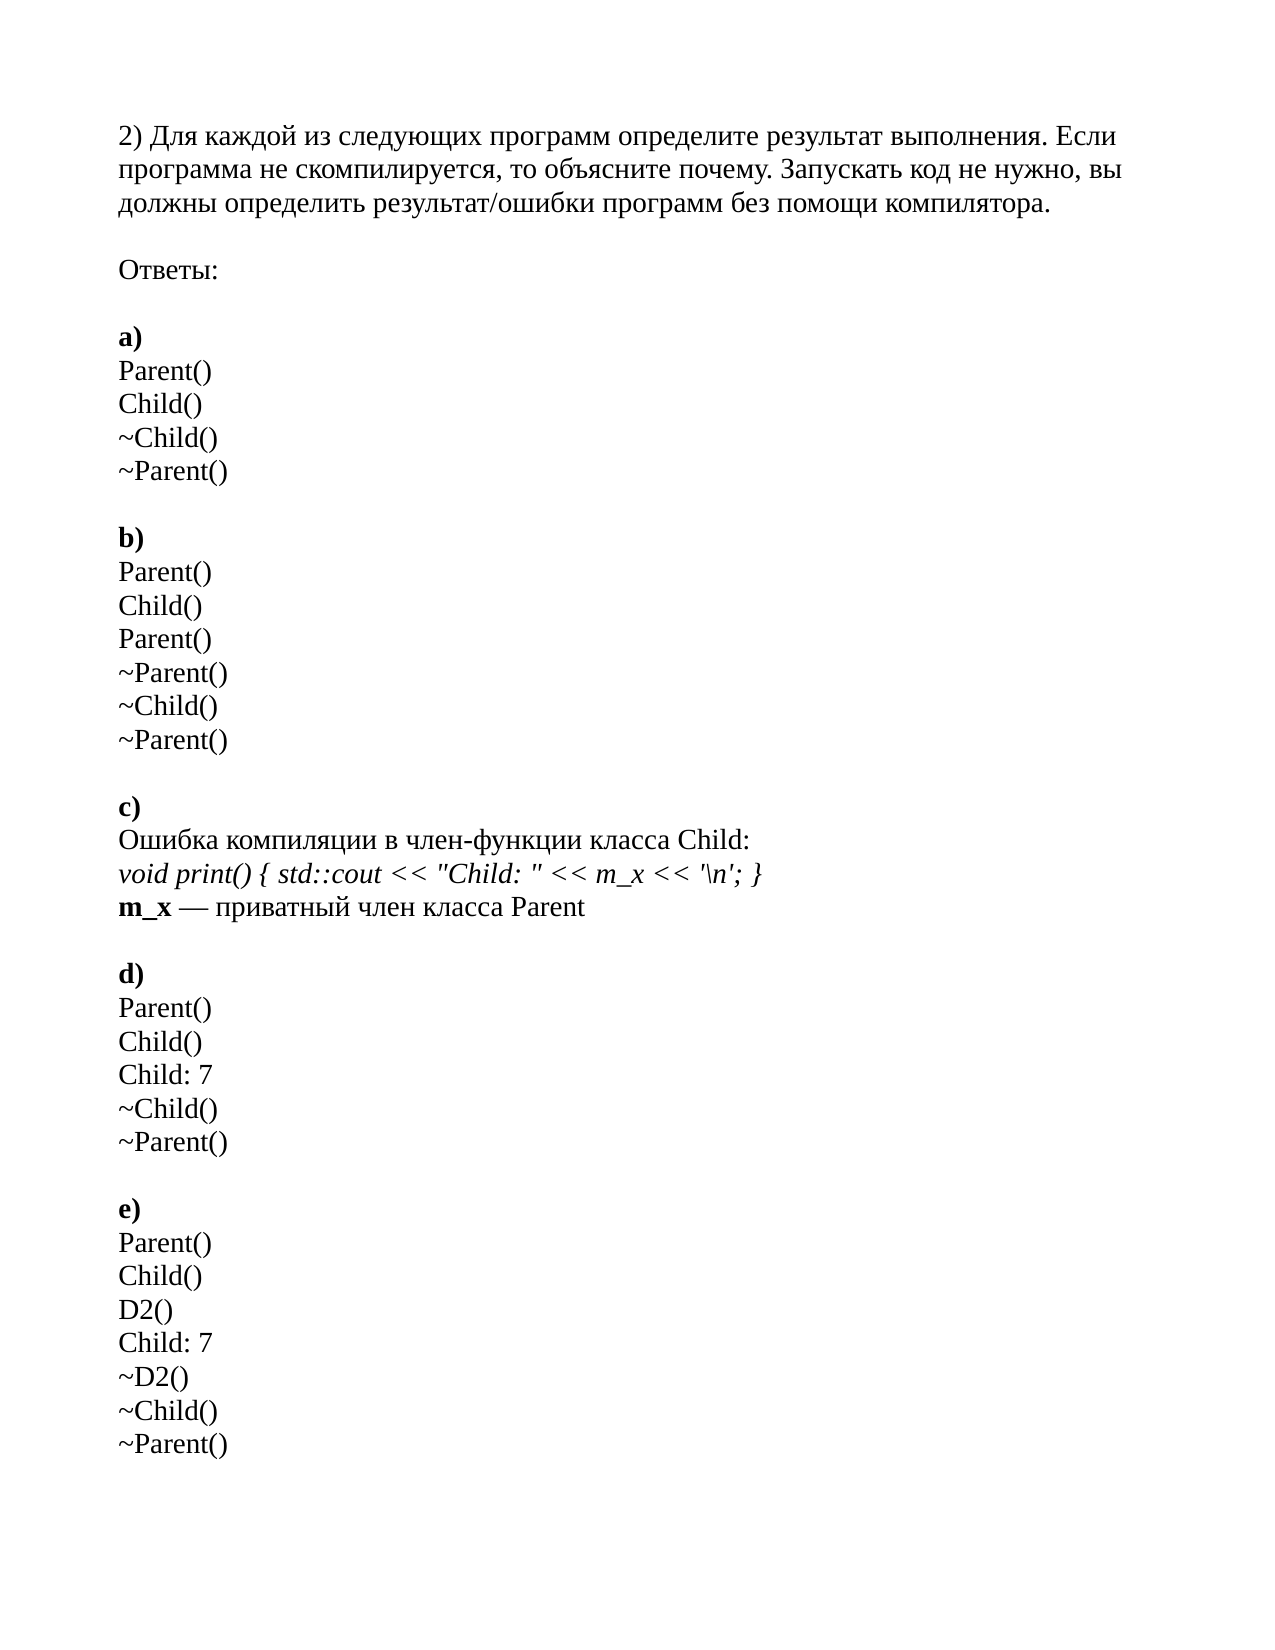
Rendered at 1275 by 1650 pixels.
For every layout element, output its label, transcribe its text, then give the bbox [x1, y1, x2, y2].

text Parent() Child() D2() Child: 7 ~D2() ~Child() ~Parent() [118, 1225, 1157, 1493]
text void print() { std::cout << "Child: " << m_x << '\n'; } [118, 856, 1157, 889]
text Ошибка компиляции в член-функции класса Child: [118, 822, 1157, 856]
text m_x — приватный член класса Parent d) [118, 889, 1157, 990]
text c) [118, 789, 1157, 822]
text 2) Для каждой из следующих программ определите результат выполнения. Если программа не скомпилируется, то объясните почему. Запускать код не нужно, вы должны определить результат/ошибки программ без помощи компилятора. [118, 118, 1157, 219]
text Parent() Child() Child: 7 ~Child() ~Parent() e) [118, 990, 1157, 1225]
text Ответы: [118, 252, 1157, 286]
text Parent() Child() Parent() ~Parent() ~Child() ~Parent() [118, 554, 1157, 755]
text a) [118, 319, 1157, 353]
text Parent() Child() ~Child() ~Parent() b) [118, 353, 1157, 554]
